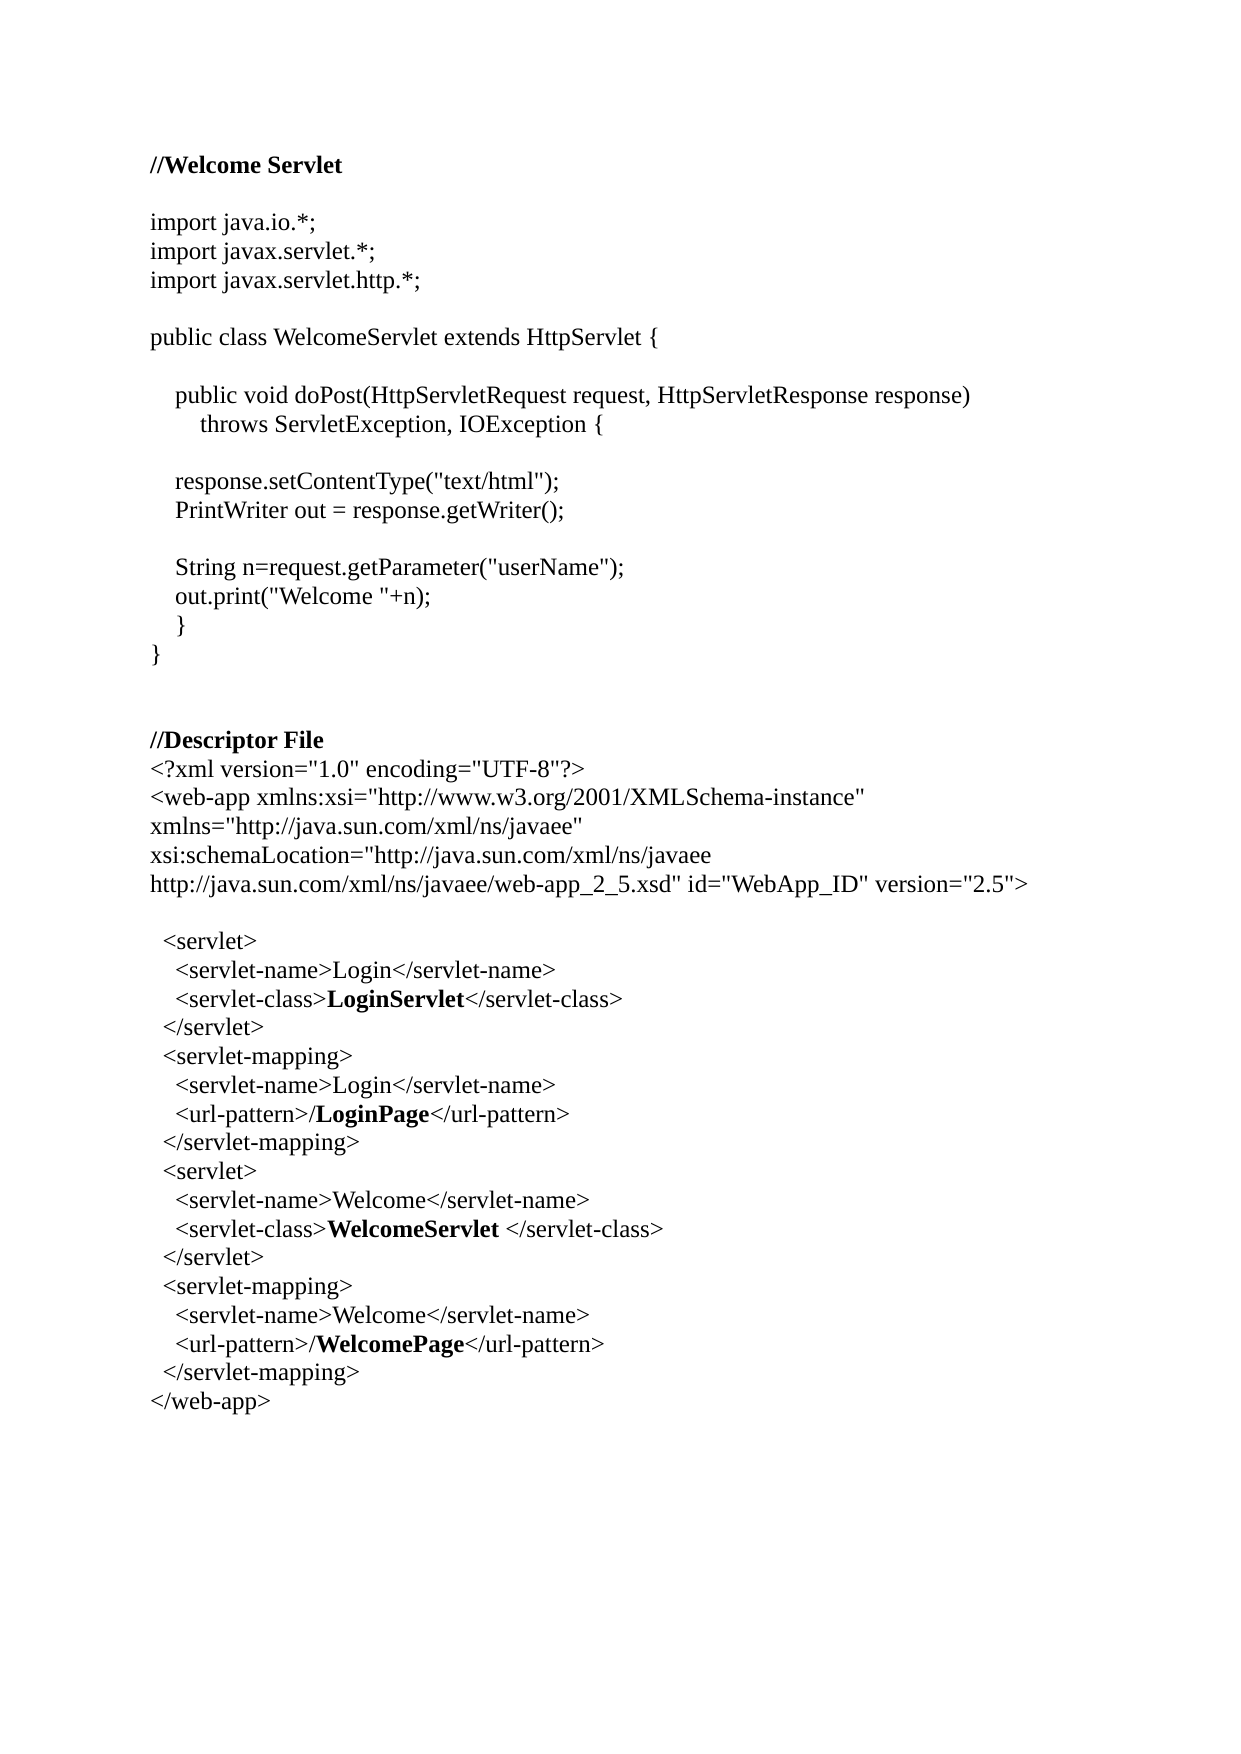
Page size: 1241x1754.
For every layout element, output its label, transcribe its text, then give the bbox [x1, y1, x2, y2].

text </web-app> [150, 1386, 1090, 1415]
text public class WelcomeServlet extends HttpServlet { [150, 322, 1090, 351]
text <servlet-class>WelcomeServlet </servlet-class> [150, 1214, 1090, 1242]
text <web-app xmlns:xsi="http://www.w3.org/2001/XMLSchema-instance" [150, 782, 1090, 811]
text import javax.servlet.http.*; [150, 265, 1090, 294]
text String n=request.getParameter("userName"); [150, 552, 1090, 581]
text <servlet-name>Login</servlet-name> [150, 1070, 1090, 1099]
text <servlet-name>Welcome</servlet-name> [150, 1300, 1090, 1329]
text </servlet> [150, 1012, 1090, 1041]
text response.setContentType("text/html"); [150, 466, 1090, 495]
text <servlet-name>Welcome</servlet-name> [150, 1185, 1090, 1214]
text <servlet> [150, 1156, 1090, 1185]
text <servlet> [150, 926, 1090, 955]
text //Welcome Servlet [150, 150, 1090, 179]
text http://java.sun.com/xml/ns/javaee/web-app_2_5.xsd" id="WebApp_ID" version="2.5"> [150, 869, 1090, 897]
text import javax.servlet.*; [150, 236, 1090, 265]
text </servlet> [150, 1242, 1090, 1271]
text import java.io.*; [150, 207, 1090, 236]
text //Descriptor File [150, 725, 1090, 754]
text <url-pattern>/LoginPage</url-pattern> [150, 1099, 1090, 1127]
text xmlns="http://java.sun.com/xml/ns/javaee" xsi:schemaLocation="http://java.sun.com/xml/ns/javaee [150, 811, 1090, 869]
text <servlet-name>Login</servlet-name> [150, 955, 1090, 984]
text out.print("Welcome "+n); [150, 581, 1090, 610]
text throws ServletException, IOException { [150, 409, 1090, 437]
text <?xml version="1.0" encoding="UTF-8"?> [150, 754, 1090, 782]
text </servlet-mapping> [150, 1127, 1090, 1156]
text <url-pattern>/WelcomePage</url-pattern> [150, 1329, 1090, 1357]
text public void doPost(HttpServletRequest request, HttpServletResponse response) [150, 380, 1090, 409]
text } [150, 639, 1090, 667]
text PrintWriter out = response.getWriter(); [150, 495, 1090, 524]
text <servlet-mapping> [150, 1271, 1090, 1300]
text <servlet-mapping> [150, 1041, 1090, 1070]
text } [150, 610, 1090, 639]
text <servlet-class>LoginServlet</servlet-class> [150, 984, 1090, 1012]
text </servlet-mapping> [150, 1357, 1090, 1386]
